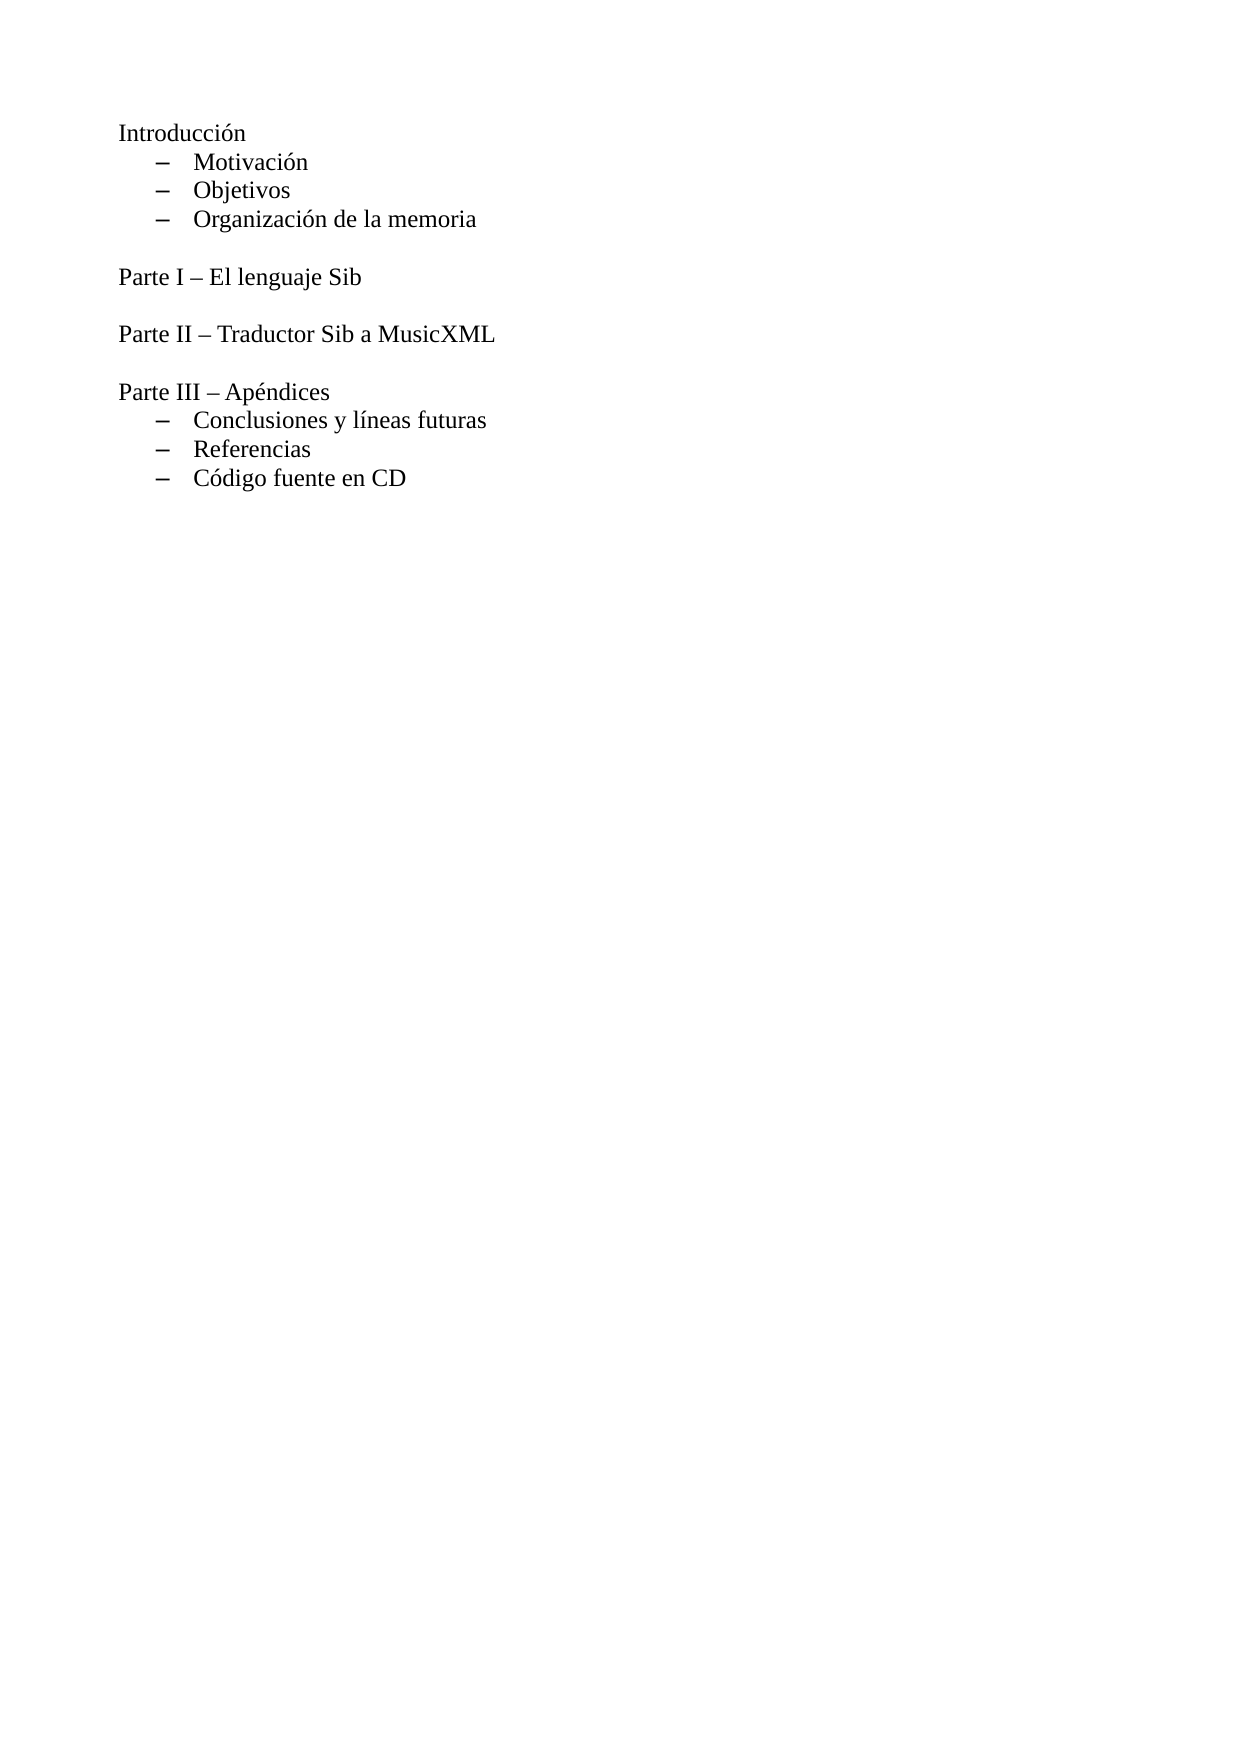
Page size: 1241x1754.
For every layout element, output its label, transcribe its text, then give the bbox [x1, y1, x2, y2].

text Parte III – Apéndices [118, 377, 1122, 406]
list Referencias [156, 434, 1122, 463]
text Parte I – El lenguaje Sib [118, 262, 1122, 291]
list Motivación [156, 147, 1122, 176]
list Organización de la memoria [156, 204, 1122, 233]
list Conclusiones y líneas futuras [156, 406, 1122, 434]
list Código fuente en CD [156, 463, 1122, 492]
list Objetivos [156, 176, 1122, 204]
text Parte II – Traductor Sib a MusicXML [118, 319, 1122, 348]
text Introducción [118, 118, 1122, 147]
